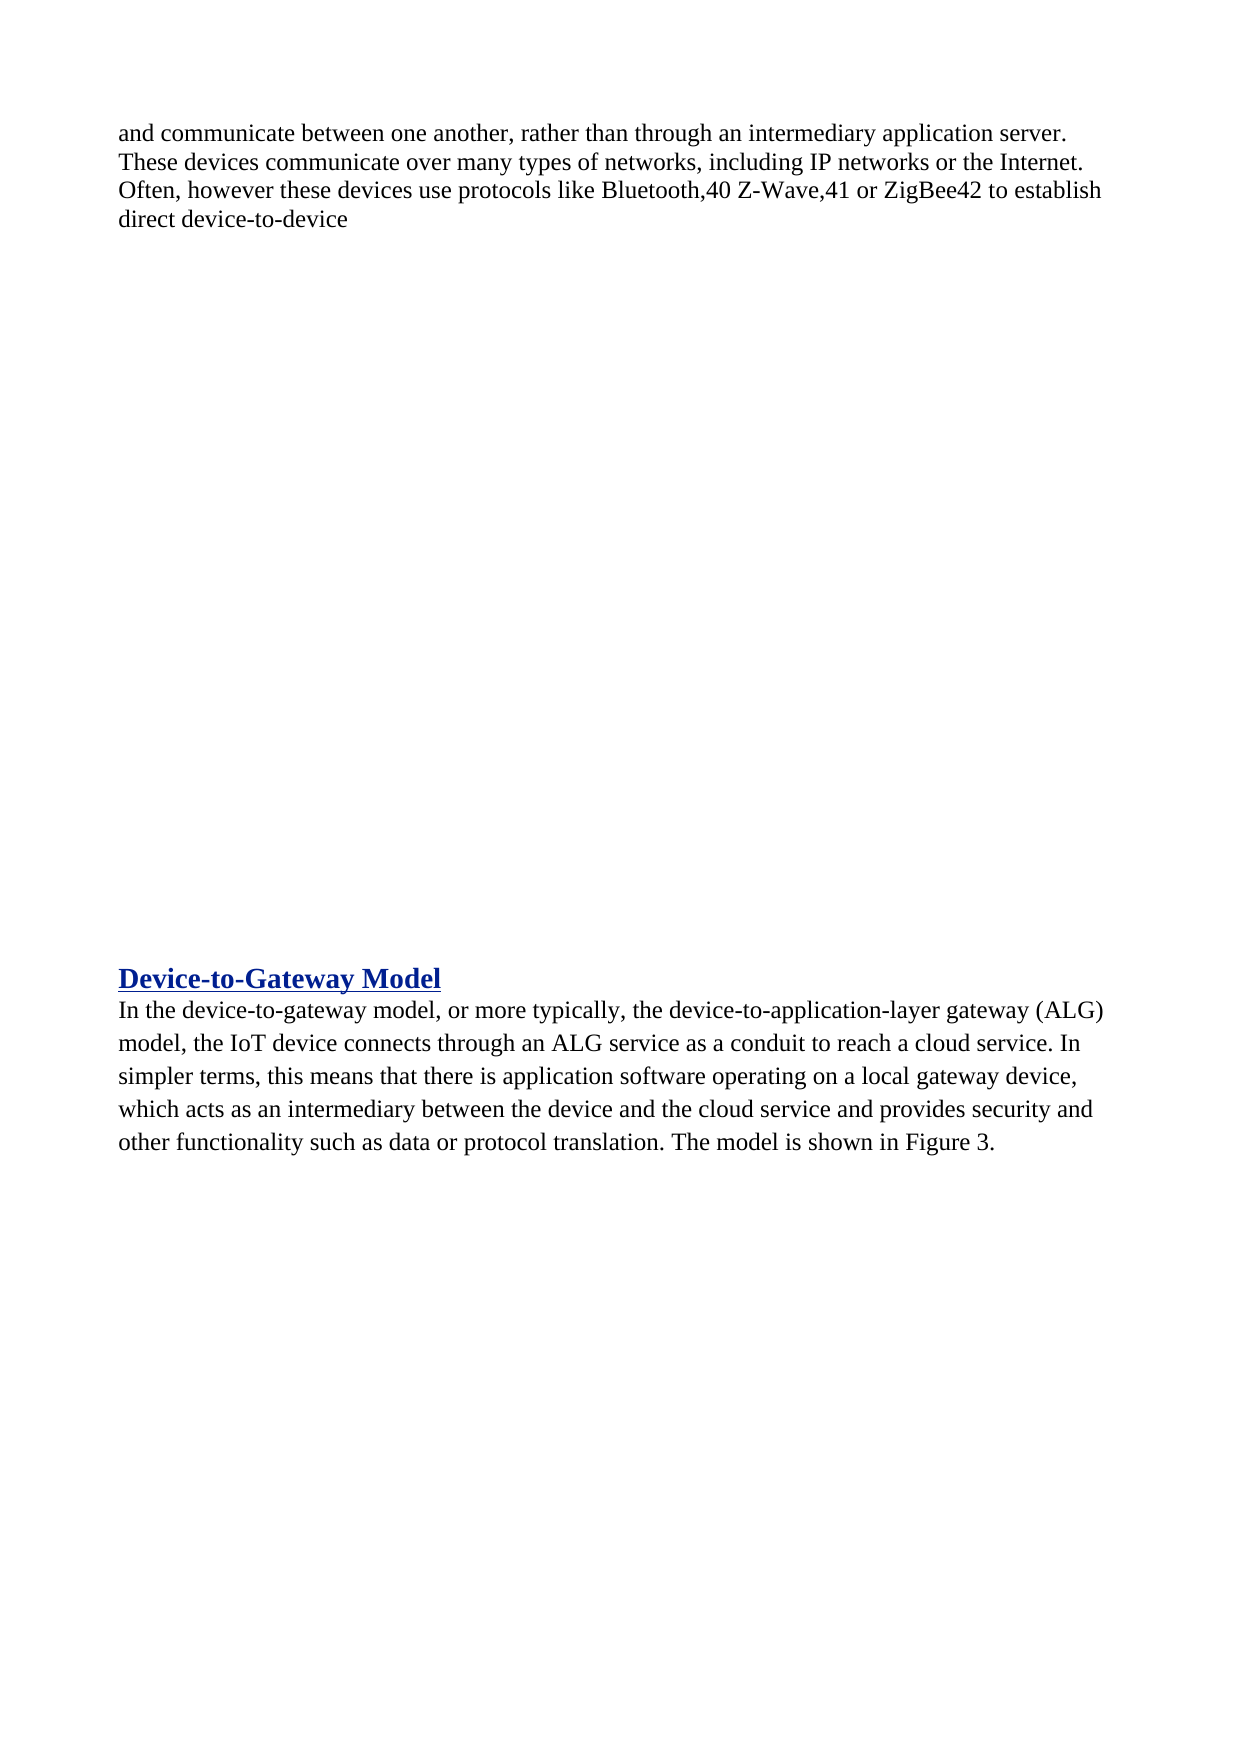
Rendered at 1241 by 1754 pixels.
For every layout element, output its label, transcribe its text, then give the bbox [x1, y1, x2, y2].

text Device-to-Gateway Model [118, 962, 1122, 995]
text In the device-to-gateway model, or more typically, the device-to-application-layer gateway (ALG) model, the IoT device connects through an ALG service as a conduit to reach a cloud service. In simpler terms, this means that there is application software operating on a local gateway device, which acts as an intermediary between the device and the cloud service and provides security and other functionality such as data or protocol translation. The model is shown in Figure 3. [118, 995, 1122, 1156]
text and communicate between one another, rather than through an intermediary application server. These devices communicate over many types of networks, including IP networks or the Internet. Often, however these devices use protocols like Bluetooth,40 Z-Wave,41 or ZigBee42 to establish direct device-to-device [118, 118, 1122, 233]
